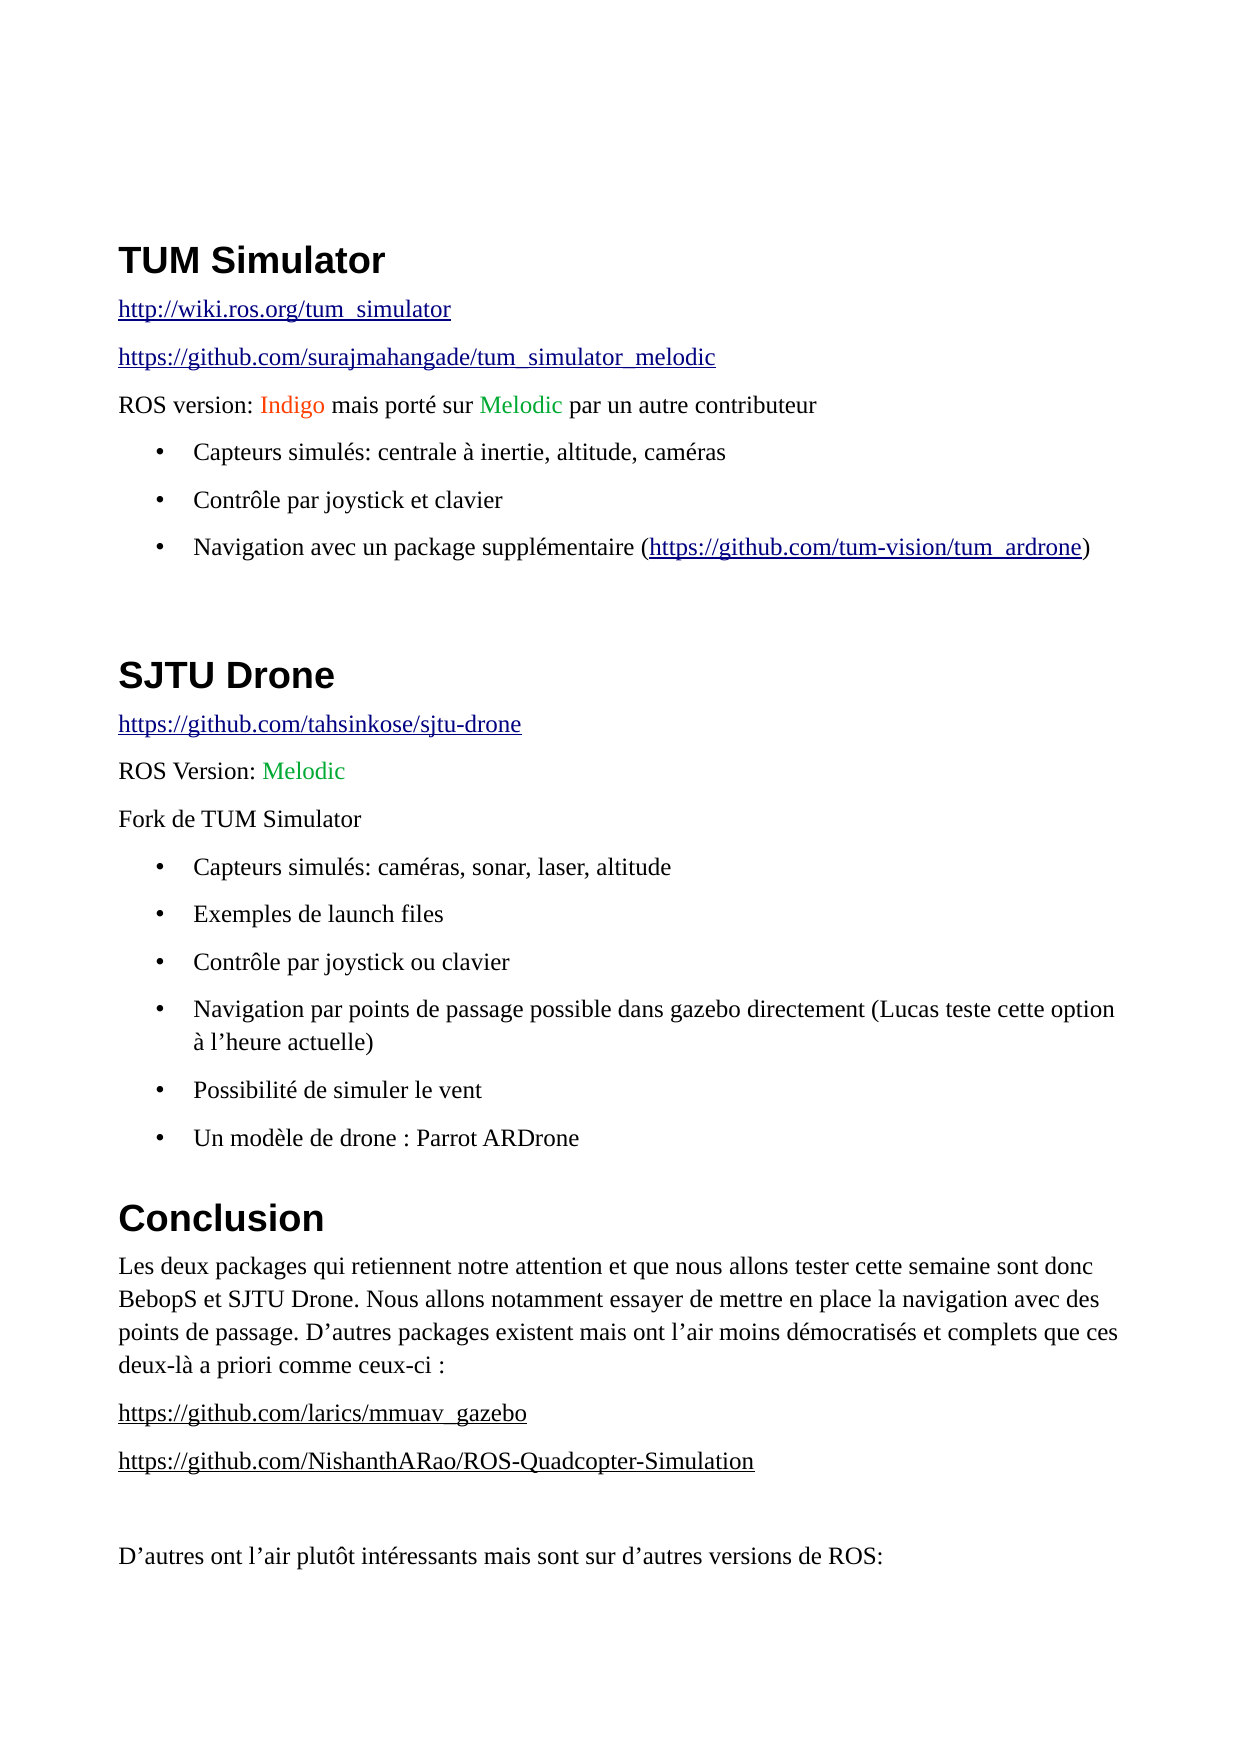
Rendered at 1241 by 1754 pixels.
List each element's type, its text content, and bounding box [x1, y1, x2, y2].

list Navigation avec un package supplémentaire (https://github.com/tum-vision/tum_ardrone) [156, 532, 1122, 561]
text https://github.com/larics/mmuav_gazebo [118, 1398, 1122, 1427]
list Navigation par points de passage possible dans gazebo directement (Lucas teste cette option à l’heure actuelle) [156, 994, 1122, 1056]
subtitle TUM Simulator [118, 238, 1122, 282]
text https://github.com/NishanthARao/ROS-Quadcopter-Simulation [118, 1446, 1122, 1474]
text ROS Version: Melodic [118, 756, 1122, 785]
list Capteurs simulés: caméras, sonar, laser, altitude [156, 852, 1122, 880]
text Les deux packages qui retiennent notre attention et que nous allons tester cette semaine sont donc BebopS et SJTU Drone. Nous allons notamment essayer de mettre en place la navigation avec des points de passage. D’autres packages existent mais ont l’air moins démocratisés et complets que ces deux-là a priori comme ceux-ci : [118, 1251, 1122, 1379]
list Contrôle par joystick et clavier [156, 485, 1122, 514]
text D’autres ont l’air plutôt intéressants mais sont sur d’autres versions de ROS: [118, 1541, 1122, 1570]
subtitle SJTU Drone [118, 653, 1122, 696]
list Un modèle de drone : Parrot ARDrone [156, 1123, 1122, 1151]
text https://github.com/surajmahangade/tum_simulator_melodic [118, 342, 1122, 371]
text Fork de TUM Simulator [118, 804, 1122, 833]
text https://github.com/tahsinkose/sjtu-drone [118, 709, 1122, 738]
list Exemples de launch files [156, 899, 1122, 928]
list Capteurs simulés: centrale à inertie, altitude, caméras [156, 437, 1122, 466]
list Contrôle par joystick ou clavier [156, 947, 1122, 976]
text http://wiki.ros.org/tum_simulator [118, 294, 1122, 323]
list Possibilité de simuler le vent [156, 1075, 1122, 1104]
subtitle Conclusion [118, 1195, 1122, 1239]
text ROS version: Indigo mais porté sur Melodic par un autre contributeur [118, 390, 1122, 418]
